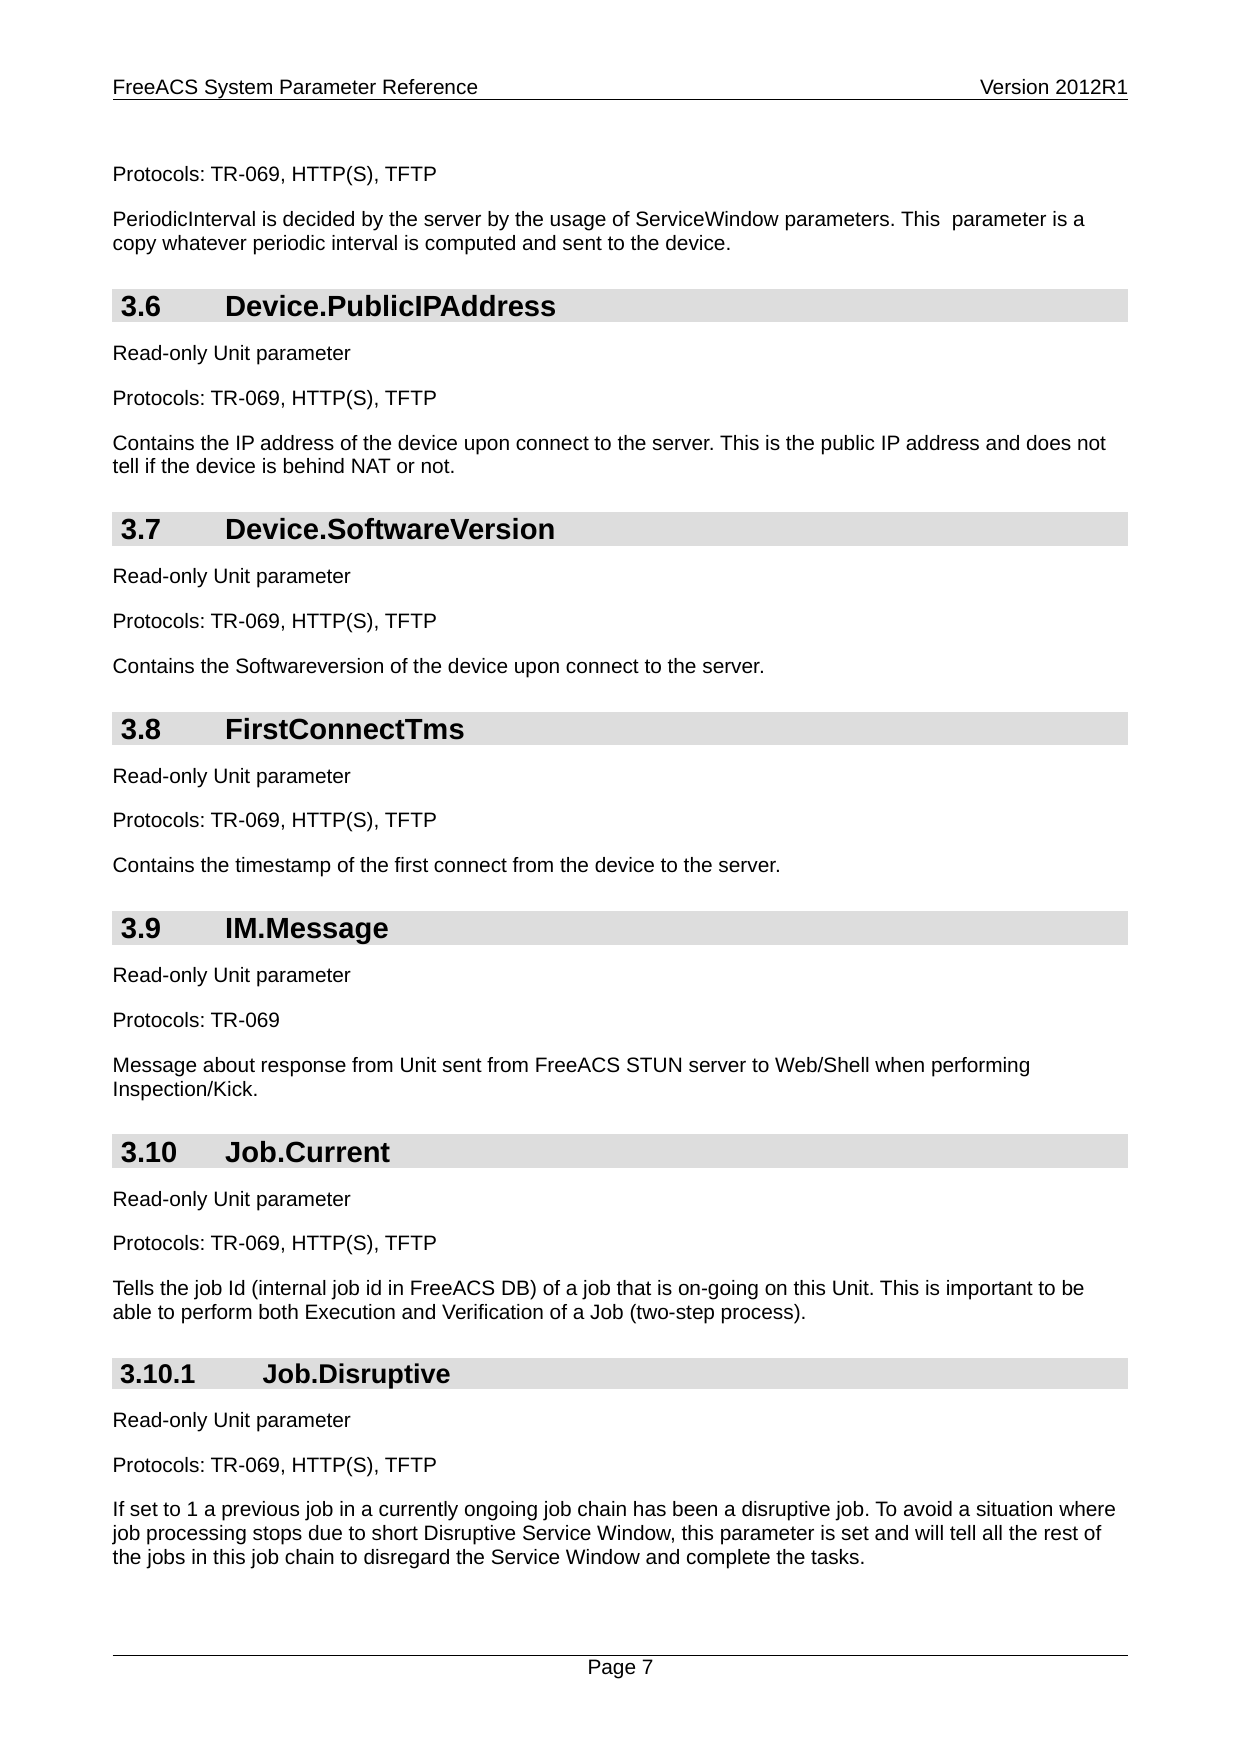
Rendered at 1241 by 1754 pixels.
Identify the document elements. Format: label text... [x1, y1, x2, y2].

subtitle Job.Current [112, 1134, 1128, 1168]
text Contains the timestamp of the first connect from the device to the server. [112, 853, 1128, 877]
text If set to 1 a previous job in a currently ongoing job chain has been a disruptive job. To avoid a situation where job processing stops due to short Disruptive Service Window, this parameter is set and will tell all the rest of the jobs in this job chain to disregard the Service Window and complete the tasks. [112, 1497, 1128, 1569]
text Protocols: TR-069, HTTP(S), TFTP [112, 162, 1128, 186]
subtitle Device.PublicIPAddress [112, 289, 1128, 322]
subtitle Device.SoftwareVersion [112, 512, 1128, 546]
text Message about response from Unit sent from FreeACS STUN server to Web/Shell when performing Inspection/Kick. [112, 1053, 1128, 1101]
text Protocols: TR-069, HTTP(S), TFTP [112, 1231, 1128, 1255]
subtitle FirstConnectTms [112, 712, 1128, 745]
text PeriodicInterval is decided by the server by the usage of ServiceWindow parameters. This parameter is a copy whatever periodic interval is computed and sent to the device. [112, 207, 1128, 255]
text Tells the job Id (internal job id in FreeACS DB) of a job that is on-going on this Unit. This is important to be able to perform both Execution and Verification of a Job (two-step process). [112, 1276, 1128, 1324]
text Protocols: TR-069, HTTP(S), TFTP [112, 609, 1128, 633]
text Protocols: TR-069, HTTP(S), TFTP [112, 808, 1128, 832]
text Contains the IP address of the device upon connect to the server. This is the public IP address and does not tell if the device is behind NAT or not. [112, 430, 1128, 478]
text Protocols: TR-069 [112, 1008, 1128, 1032]
text Protocols: TR-069, HTTP(S), TFTP [112, 385, 1128, 409]
text Protocols: TR-069, HTTP(S), TFTP [112, 1452, 1128, 1476]
subtitle IM.Message [112, 911, 1128, 945]
text Read-only Unit parameter [112, 963, 1128, 987]
subtitle Job.Disruptive [112, 1358, 1128, 1389]
text Read-only Unit parameter [112, 1186, 1128, 1210]
text Read-only Unit parameter [112, 1407, 1128, 1431]
text Read-only Unit parameter [112, 341, 1128, 364]
text Read-only Unit parameter [112, 763, 1128, 787]
text Read-only Unit parameter [112, 564, 1128, 588]
text Contains the Softwareversion of the device upon connect to the server. [112, 654, 1128, 678]
